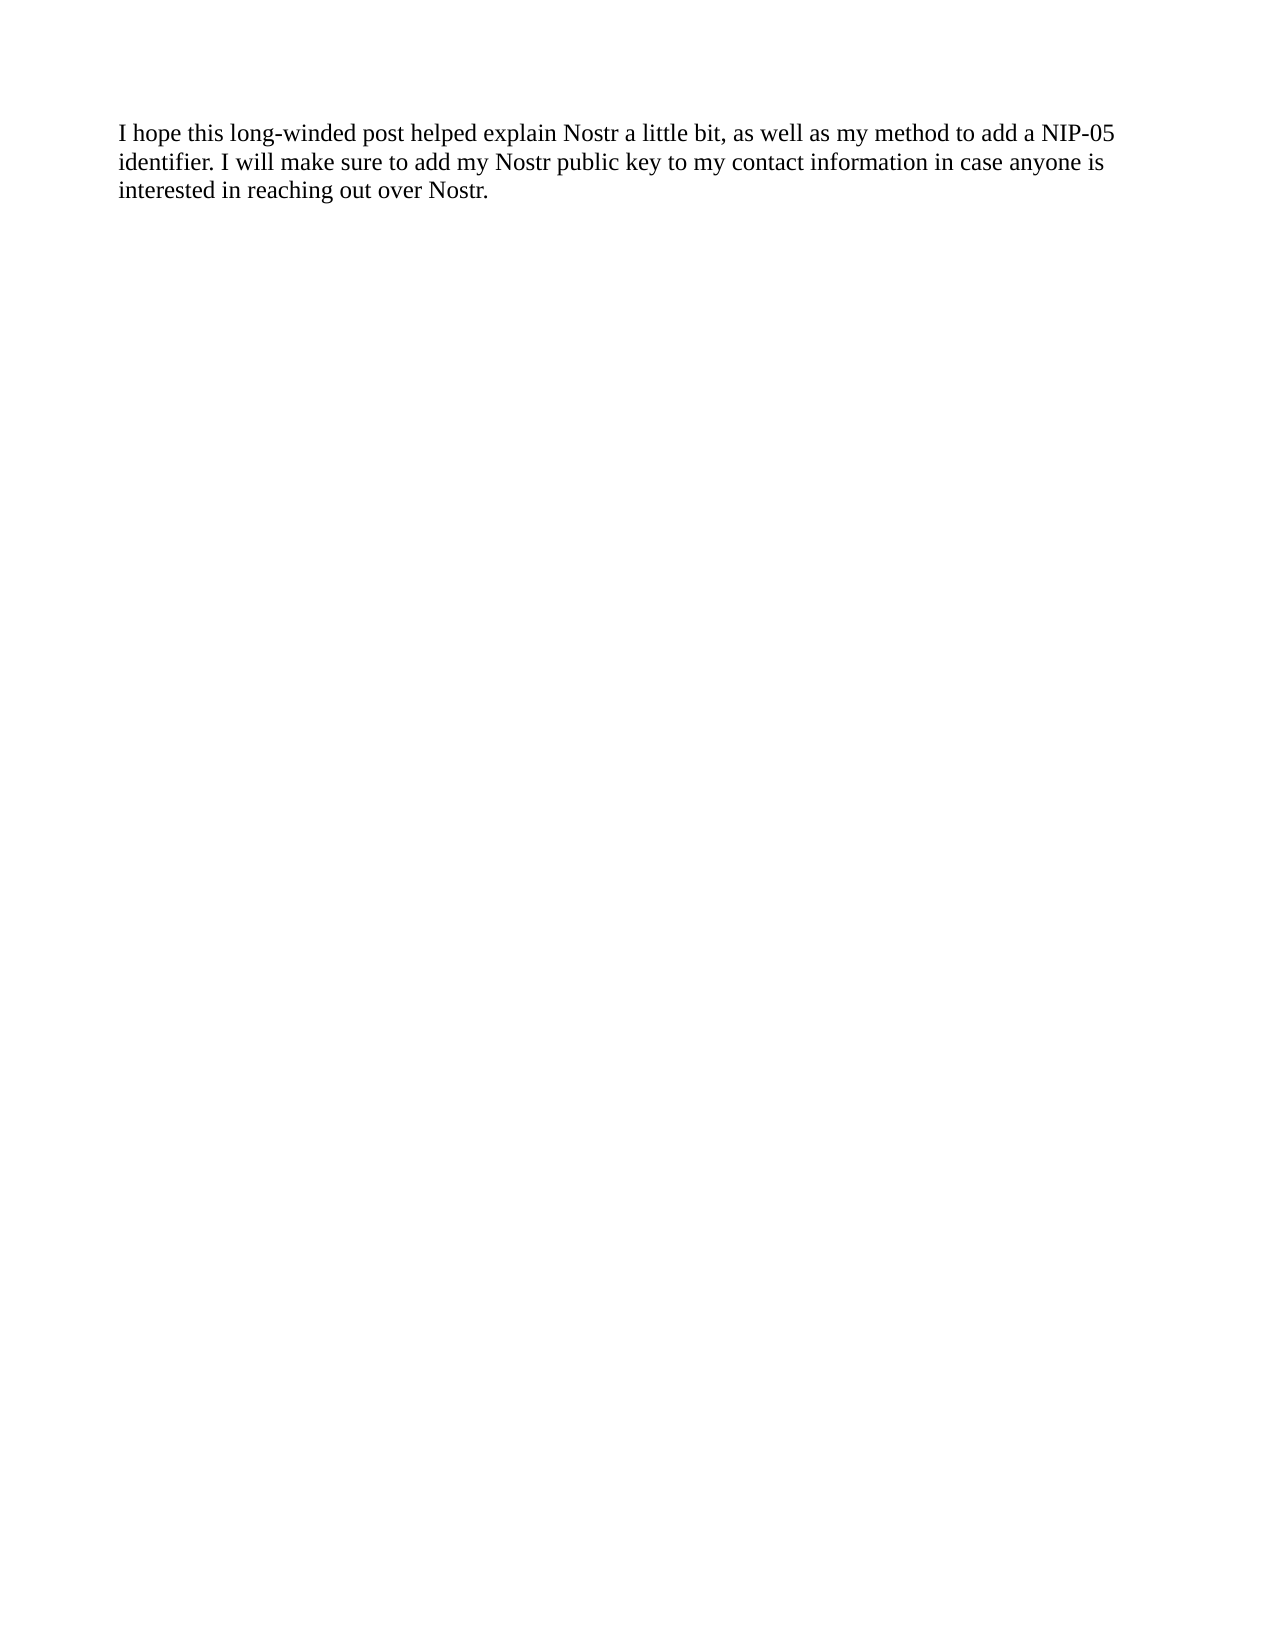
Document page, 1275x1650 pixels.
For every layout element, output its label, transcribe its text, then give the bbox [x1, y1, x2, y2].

text I hope this long-winded post helped explain Nostr a little bit, as well as my method to add a NIP-05 identifier. I will make sure to add my Nostr public key to my contact information in case anyone is interested in reaching out over Nostr. [118, 118, 1157, 204]
